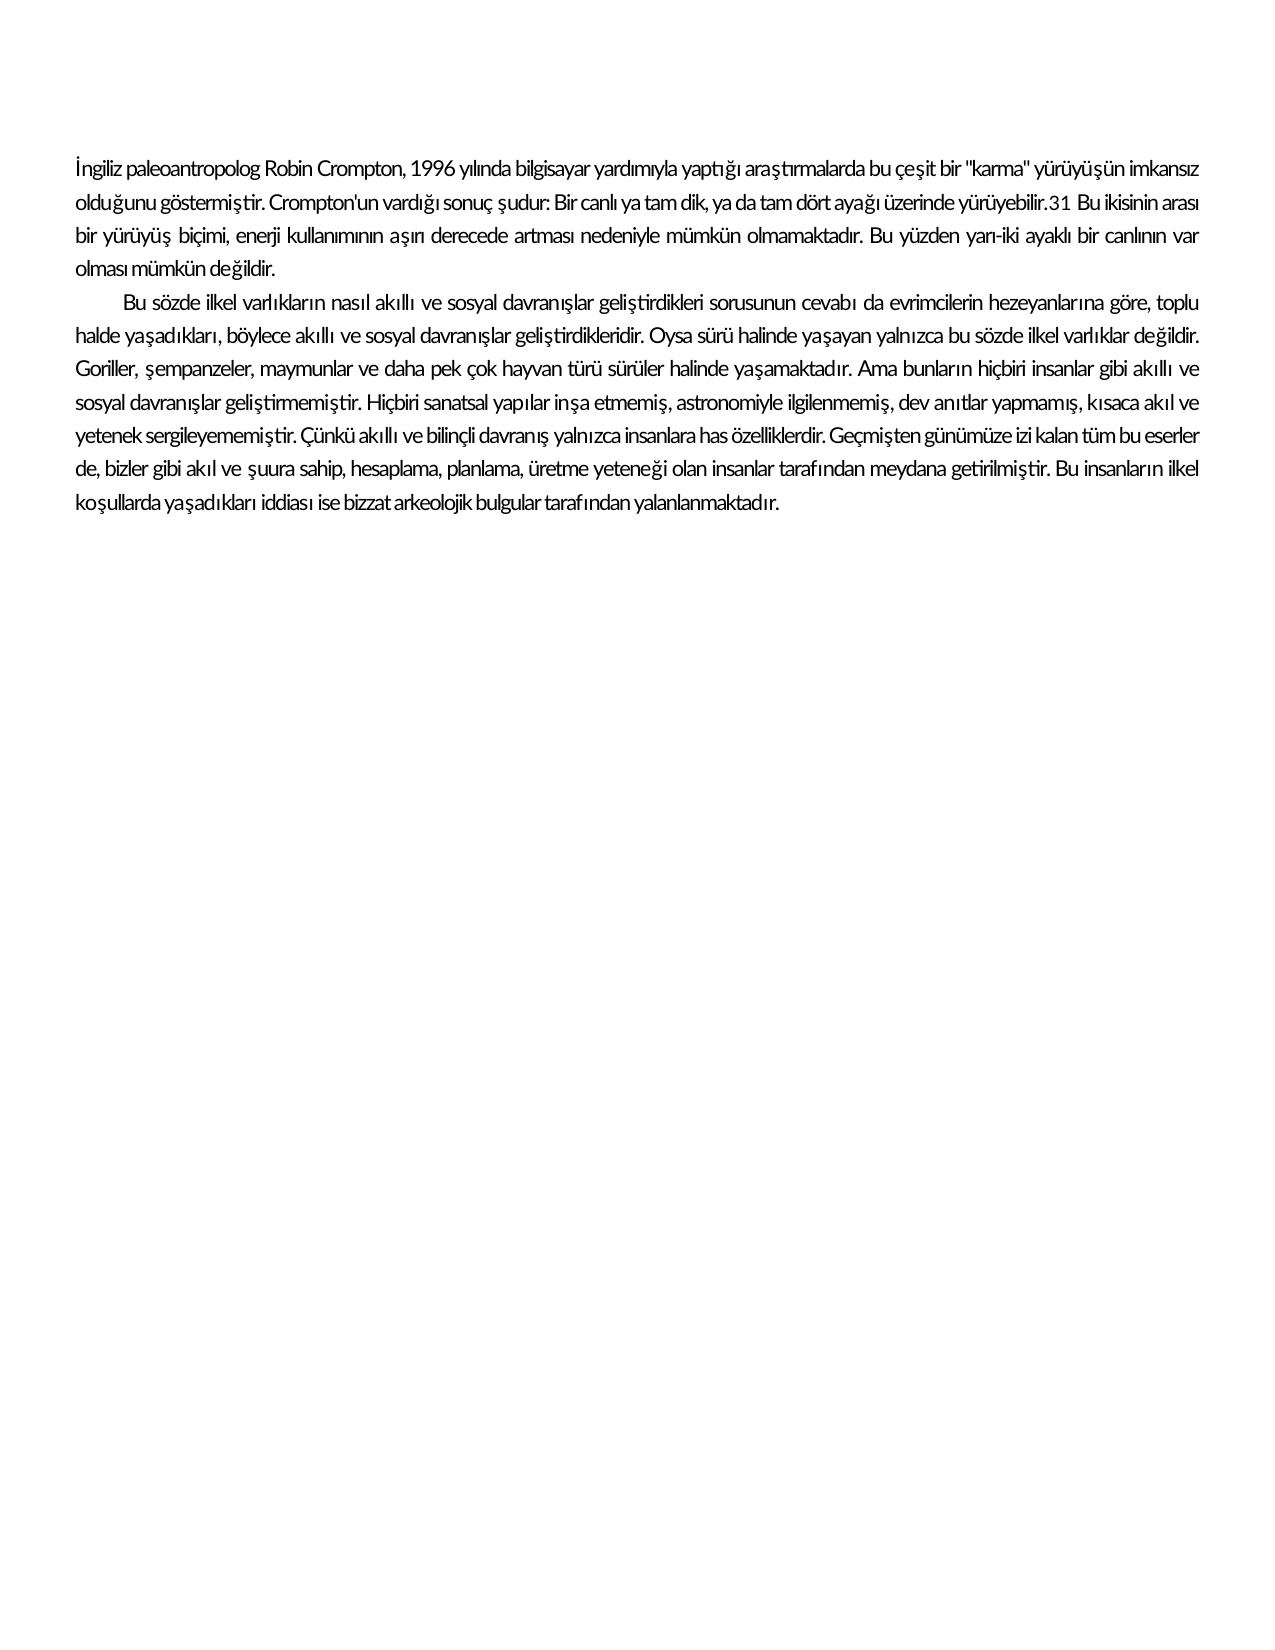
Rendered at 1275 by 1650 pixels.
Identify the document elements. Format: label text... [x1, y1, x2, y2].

text Bu sözde ilkel varlıkların nasıl akıllı ve sosyal davranışlar geliştirdikleri sorusunun cevabı da evrimcilerin hezeyanlarına göre, toplu halde yaşadıkları, böylece akıllı ve sosyal davranışlar geliştirdikleridir. Oysa sürü halinde yaşayan yalnızca bu sözde ilkel varlıklar değildir. Goriller, şempanzeler, maymunlar ve daha pek çok hayvan türü sürüler halinde yaşamaktadır. Ama bunların hiçbiri insanlar gibi akıllı ve sosyal davranışlar geliştirmemiştir. Hiçbiri sanatsal yapılar inşa etmemiş, astronomiyle ilgilenmemiş, dev anıtlar yapmamış, kısaca akıl ve yetenek sergileyememiştir. Çünkü akıllı ve bilinçli davranış yalnızca insanlara has özelliklerdir. Geçmişten günümüze izi kalan tüm bu eserler de, bizler gibi akıl ve şuura sahip, hesaplama, planlama, üretme yeteneği olan insanlar tarafından meydana getirilmiştir. Bu insanların ilkel koşullarda yaşadıkları iddiası ise bizzat arkeolojik bulgular tarafından yalanlanmaktadır. [75, 283, 1200, 517]
text İngiliz paleoantropolog Robin Crompton, 1996 yılında bilgisayar yardımıyla yaptığı araştırmalarda bu çeşit bir "karma" yürüyüşün imkansız olduğunu göstermiştir. Crompton'un vardığı sonuç şudur: Bir canlı ya tam dik, ya da tam dört ayağı üzerinde yürüyebilir.31 Bu ikisinin arası bir yürüyüş biçimi, enerji kullanımının aşırı derecede artması nedeniyle mümkün olmamaktadır. Bu yüzden yarı-iki ayaklı bir canlının var olması mümkün değildir. [75, 150, 1200, 283]
